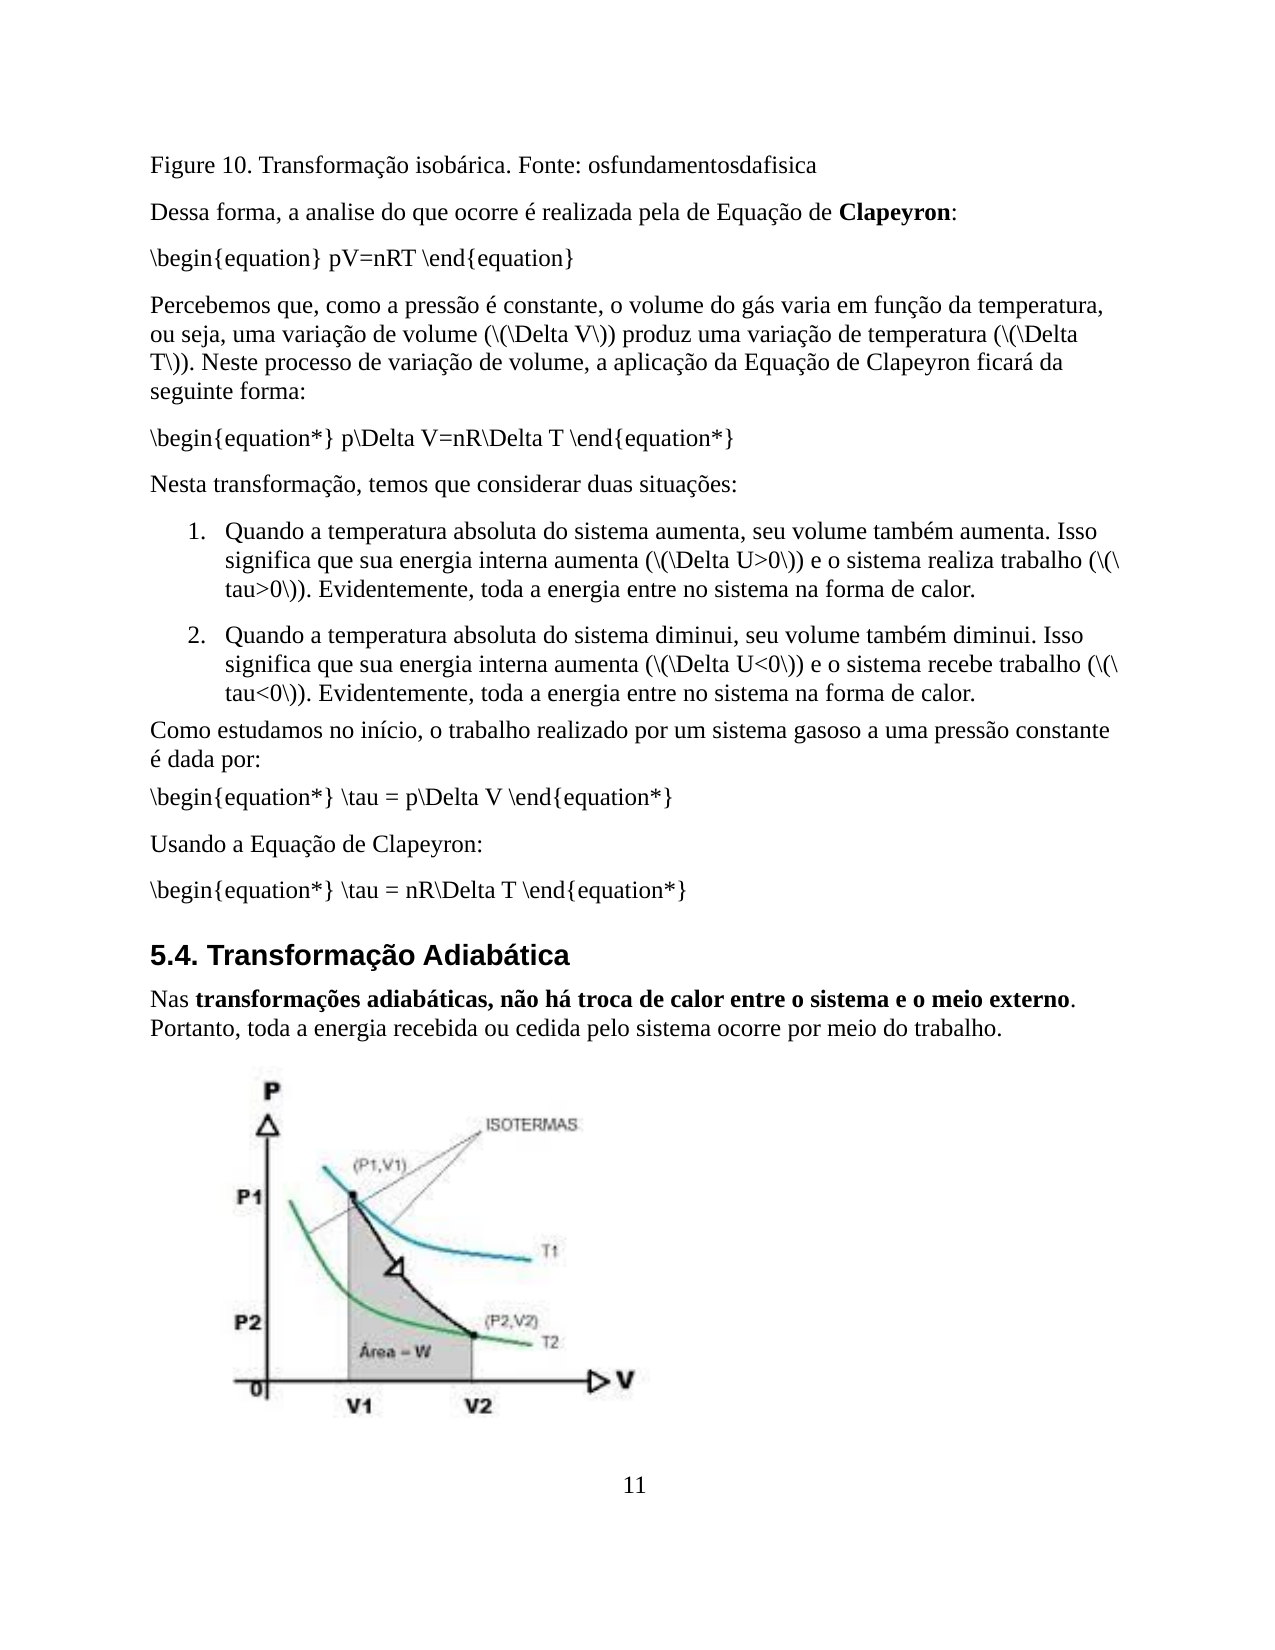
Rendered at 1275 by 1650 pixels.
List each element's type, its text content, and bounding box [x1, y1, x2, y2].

text Usando a Equação de Clapeyron: [150, 829, 1125, 857]
picture [150, 1050, 715, 1439]
text Dessa forma, a analise do que ocorre é realizada pela de Equação de Clapeyron: [150, 197, 1125, 225]
text Figure 10. Transformação isobárica. Fonte: osfundamentosdafisica [150, 150, 1125, 179]
text \begin{equation*} p\Delta V=nR\Delta T \end{equation*} [150, 423, 1125, 452]
subtitle 5.4. Transformação Adiabática [150, 938, 1125, 972]
list Quando a temperatura absoluta do sistema aumenta, seu volume também aumenta. Isso significa que sua energia interna aumenta (\(\Delta U>0\)) e o sistema realiza trabalho (\(\tau>0\)). Evidentemente, toda a energia entre no sistema na forma de calor. [187, 516, 1125, 602]
text \begin{equation*} \tau = nR\Delta T \end{equation*} [150, 875, 1125, 904]
text \begin{equation*} \tau = p\Delta V \end{equation*} [150, 782, 1125, 811]
text Nesta transformação, temos que considerar duas situações: [150, 469, 1125, 498]
text Percebemos que, como a pressão é constante, o volume do gás varia em função da temperatura, ou seja, uma variação de volume (\(\Delta V\)) produz uma variação de temperatura (\(\Delta T\)). Neste processo de variação de volume, a aplicação da Equação de Clapeyron ficará da seguinte forma: [150, 290, 1125, 405]
text Nas transformações adiabáticas, não há troca de calor entre o sistema e o meio externo. Portanto, toda a energia recebida ou cedida pelo sistema ocorre por meio do trabalho. [150, 984, 1125, 1042]
text \begin{equation} pV=nRT \end{equation} [150, 243, 1125, 272]
list Quando a temperatura absoluta do sistema diminui, seu volume também diminui. Isso significa que sua energia interna aumenta (\(\Delta U<0\)) e o sistema recebe trabalho (\(\tau<0\)). Evidentemente, toda a energia entre no sistema na forma de calor. [187, 620, 1125, 707]
text Como estudamos no início, o trabalho realizado por um sistema gasoso a uma pressão constante é dada por: [150, 716, 1125, 773]
